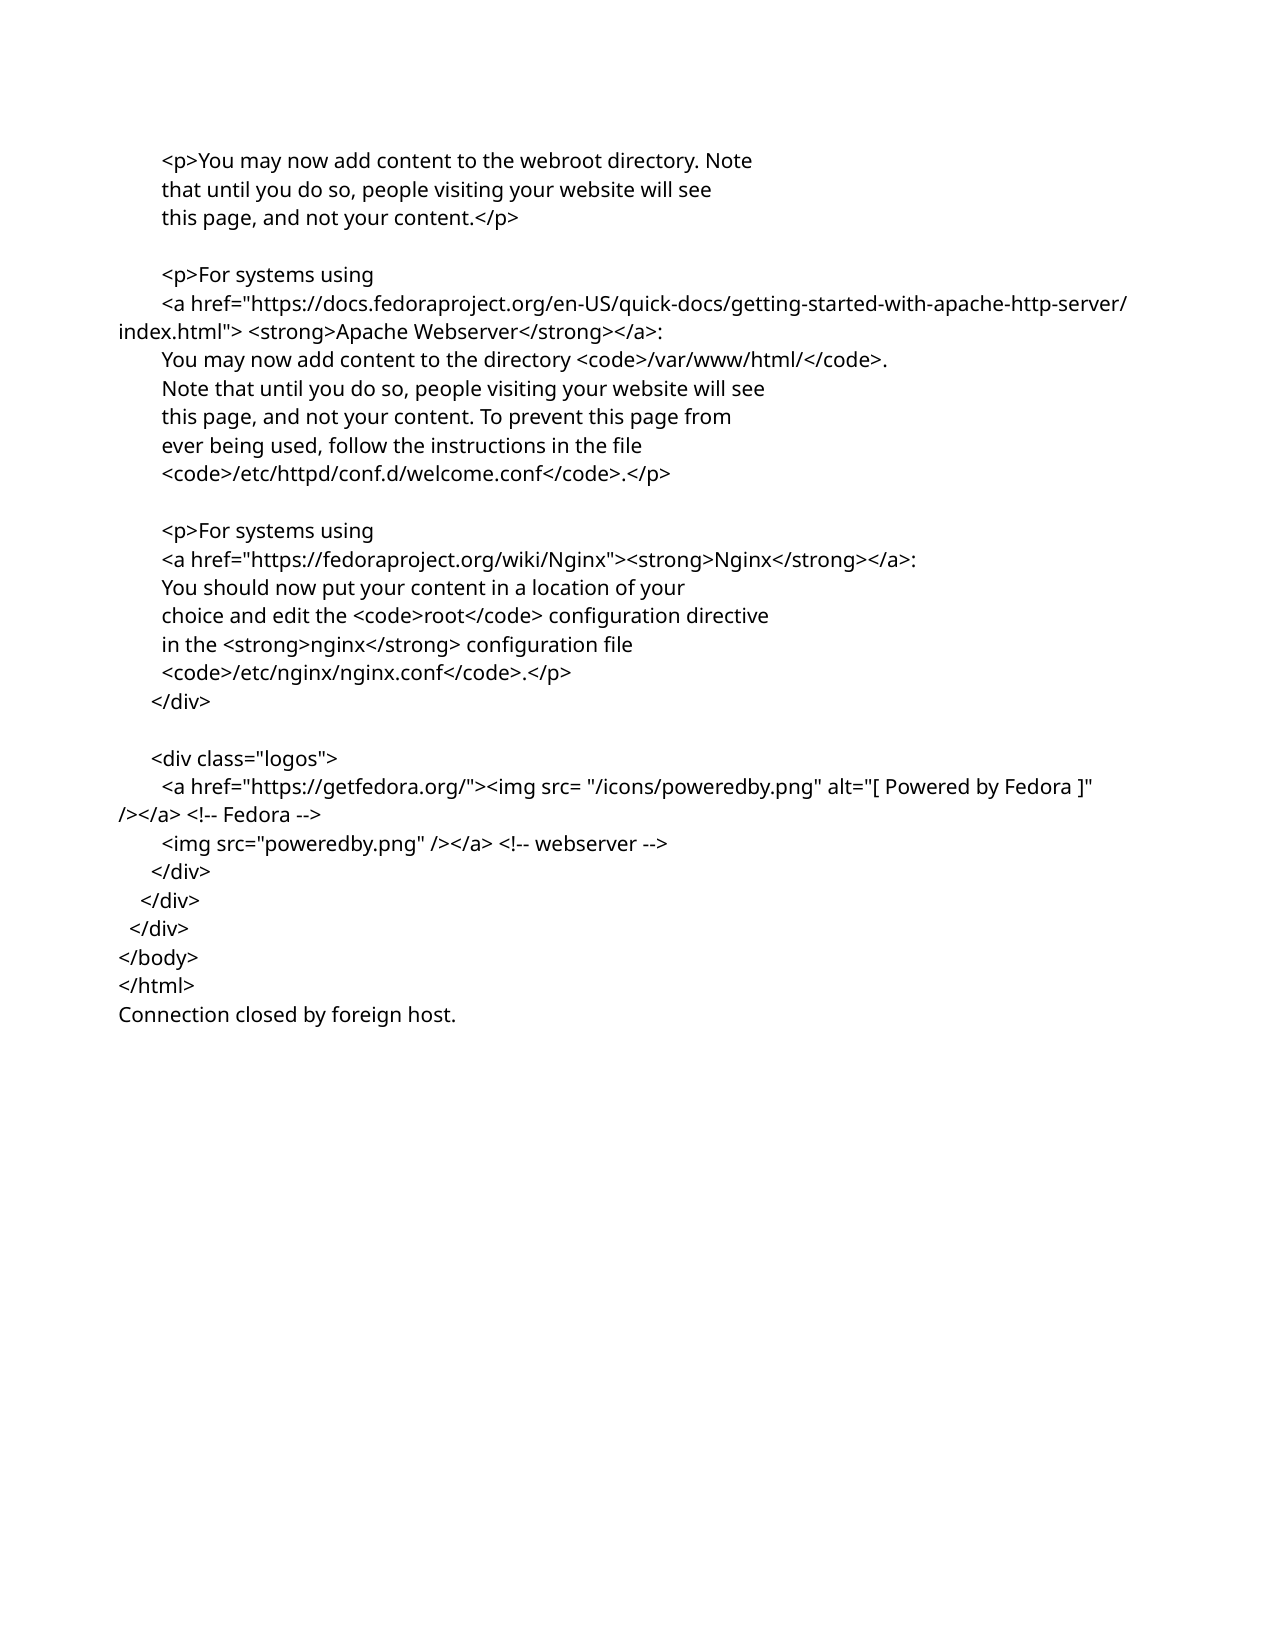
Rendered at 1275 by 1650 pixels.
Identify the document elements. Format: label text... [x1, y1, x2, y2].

text ever being used, follow the instructions in the file [118, 431, 1157, 459]
text <p>You may now add content to the webroot directory. Note [118, 147, 1157, 175]
text <div class="logos"> [118, 744, 1157, 772]
text <code>/etc/nginx/nginx.conf</code>.</p> [118, 658, 1157, 687]
text Note that until you do so, people visiting your website will see [118, 374, 1157, 402]
text <p>For systems using [118, 516, 1157, 545]
text this page, and not your content. To prevent this page from [118, 402, 1157, 431]
text </div> [118, 914, 1157, 943]
text in the <strong>nginx</strong> configuration file [118, 630, 1157, 658]
text </body> [118, 943, 1157, 971]
text <a href="https://getfedora.org/"><img src= "/icons/poweredby.png" alt="[ Powered by Fedora ]" /></a> <!-- Fedora --> [118, 772, 1157, 829]
text that until you do so, people visiting your website will see [118, 175, 1157, 203]
text <a href="https://fedoraproject.org/wiki/Nginx"><strong>Nginx</strong></a>: [118, 545, 1157, 573]
text </div> [118, 857, 1157, 886]
text <p>For systems using [118, 260, 1157, 289]
text You may now add content to the directory <code>/var/www/html/</code>. [118, 346, 1157, 374]
text <code>/etc/httpd/conf.d/welcome.conf</code>.</p> [118, 459, 1157, 488]
text Connection closed by foreign host. [118, 1000, 1157, 1028]
text <a href="https://docs.fedoraproject.org/en-US/quick-docs/getting-started-with-apache-http-server/index.html"> <strong>Apache Webserver</strong></a>: [118, 289, 1157, 346]
text <img src="poweredby.png" /></a> <!-- webserver --> [118, 829, 1157, 857]
text </div> [118, 886, 1157, 914]
text choice and edit the <code>root</code> configuration directive [118, 602, 1157, 630]
text this page, and not your content.</p> [118, 203, 1157, 232]
text You should now put your content in a location of your [118, 573, 1157, 602]
text </div> [118, 687, 1157, 715]
text </html> [118, 971, 1157, 1000]
